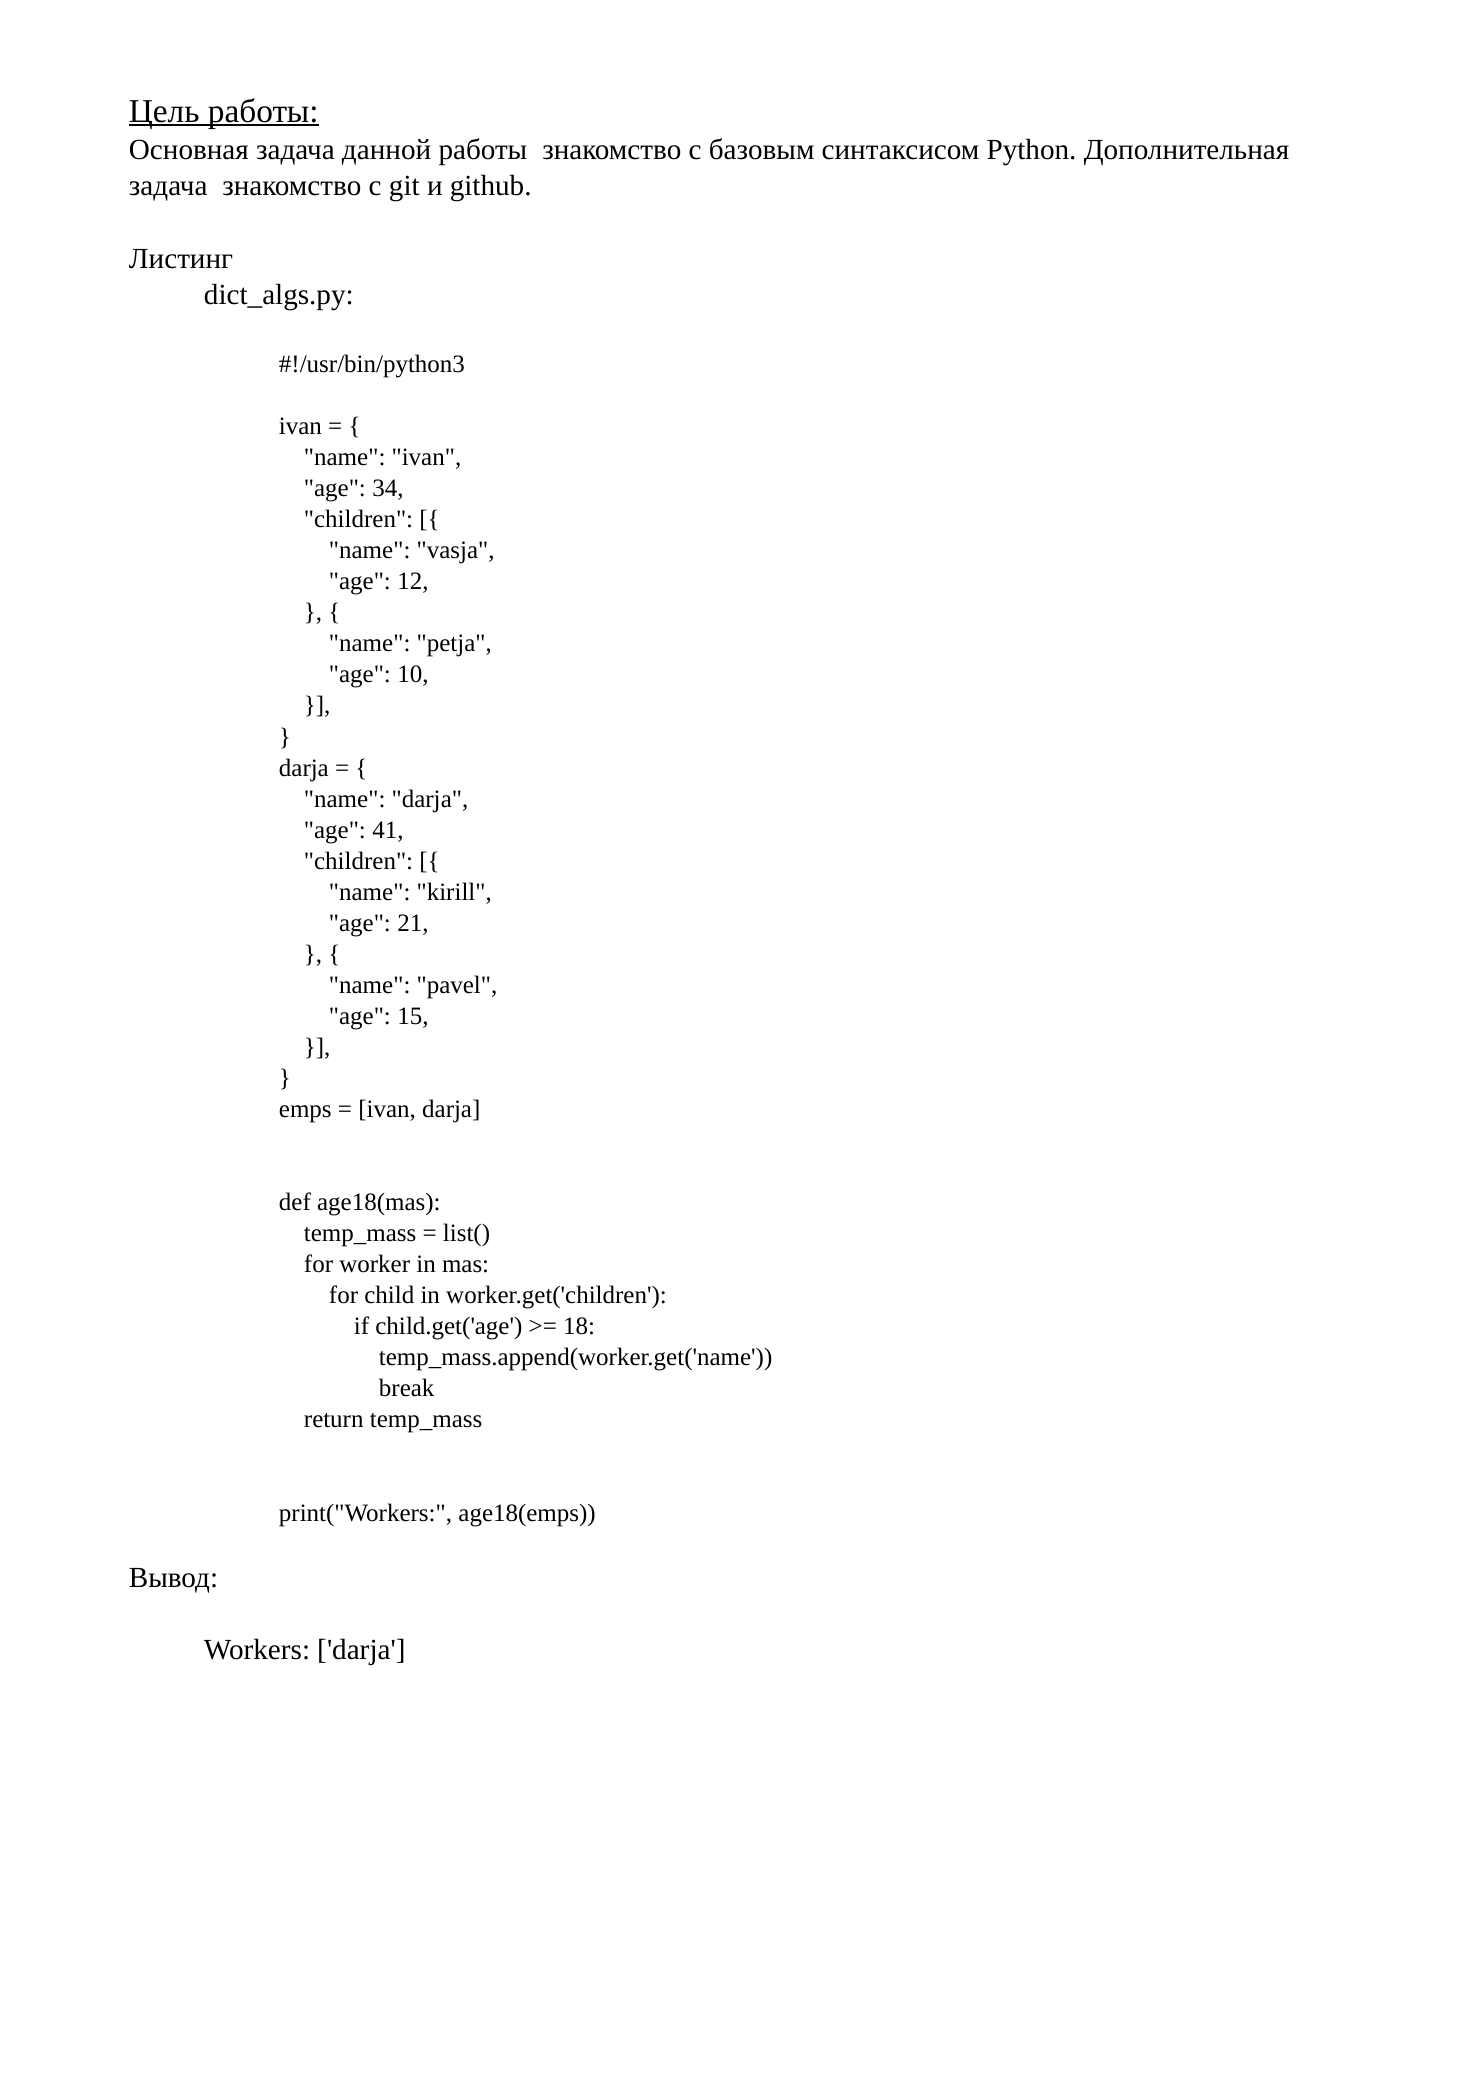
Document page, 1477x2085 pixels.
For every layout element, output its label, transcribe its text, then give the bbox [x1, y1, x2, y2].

list }, { [279, 597, 1348, 626]
list "age": 10, [279, 659, 1348, 688]
list "children": [{ [279, 504, 1348, 533]
list emps = [ivan, darja] [279, 1094, 1348, 1123]
list }, { [279, 939, 1348, 968]
list "age": 41, [279, 815, 1348, 843]
list Основная задача данной работы ­ знакомство с базовым синтаксисом Python. Дополнительная задача ­ знакомство с git и github. [129, 132, 1348, 202]
list "name": "darja", [279, 784, 1348, 812]
list temp_mass = list() [279, 1218, 1348, 1247]
list darja = { [279, 753, 1348, 781]
list "name": "vasja", [279, 535, 1348, 564]
list Workers: ['darja'] [204, 1632, 1348, 1666]
list dict_algs.py: [204, 277, 1348, 310]
list if child.get('age') >= 18: [279, 1311, 1348, 1340]
list "name": "ivan", [279, 442, 1348, 471]
list "age": 12, [279, 566, 1348, 595]
list Цель работы: [129, 91, 1348, 129]
list "age": 34, [279, 473, 1348, 502]
list } [279, 1063, 1348, 1092]
list temp_mass.append(worker.get('name')) [279, 1342, 1348, 1371]
list ivan = { [279, 411, 1348, 440]
list for worker in mas: [279, 1249, 1348, 1278]
list break [279, 1373, 1348, 1402]
list }], [279, 1032, 1348, 1061]
list }], [279, 691, 1348, 719]
list def age18(mas): [279, 1187, 1348, 1216]
list } [279, 722, 1348, 750]
list for child in worker.get('children'): [279, 1280, 1348, 1309]
list "name": "pavel", [279, 970, 1348, 999]
list return temp_mass [279, 1404, 1348, 1433]
list "age": 21, [279, 908, 1348, 937]
list "age": 15, [279, 1001, 1348, 1030]
list "children": [{ [279, 846, 1348, 874]
list "name": "petja", [279, 628, 1348, 657]
list Вывод: [129, 1560, 1348, 1593]
list #!/usr/bin/python3 [279, 349, 1348, 378]
list Листинг [129, 241, 1348, 274]
list "name": "kirill", [279, 877, 1348, 906]
list print("Workers:", age18(emps)) [279, 1498, 1348, 1526]
